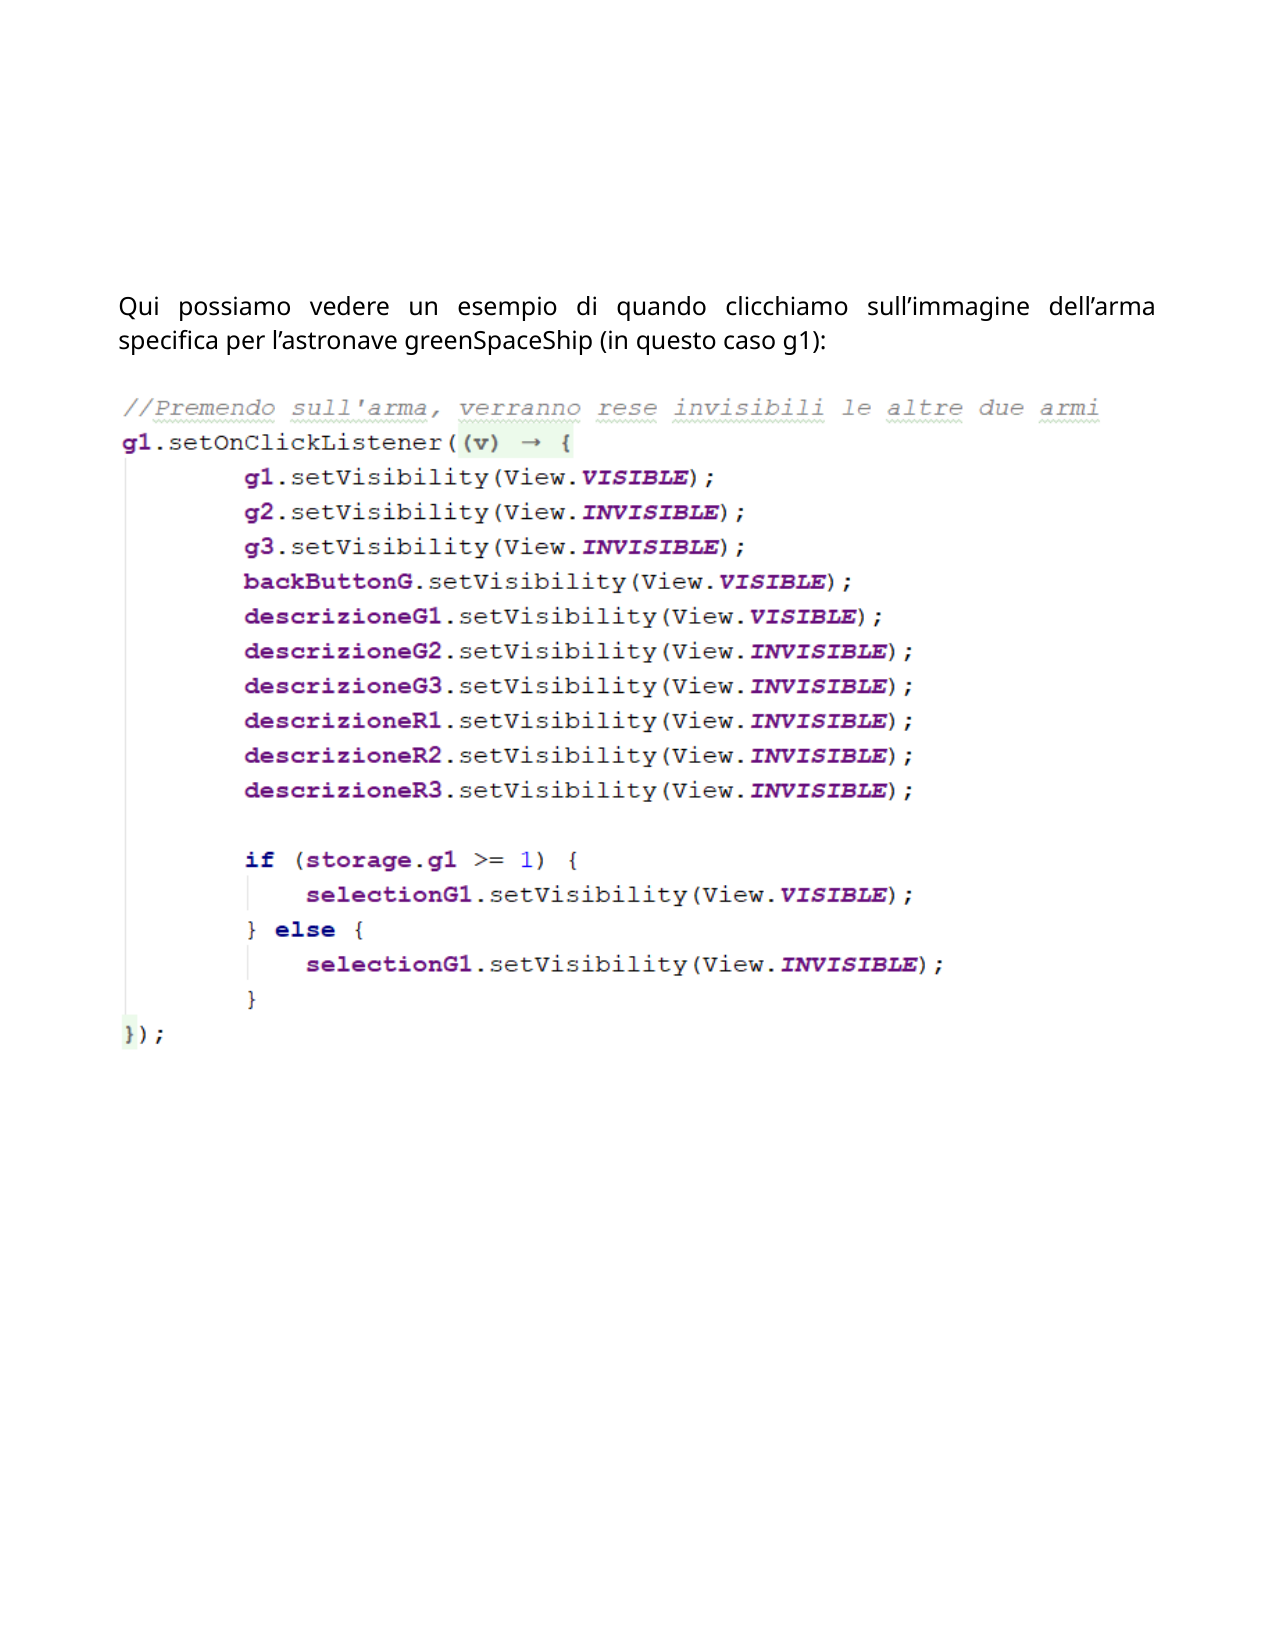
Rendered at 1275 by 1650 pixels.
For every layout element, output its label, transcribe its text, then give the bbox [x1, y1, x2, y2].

text Qui possiamo vedere un esempio di quando clicchiamo sull’immagine dell’arma specifica per l’astronave greenSpaceShip (in questo caso g1): [118, 288, 1157, 357]
